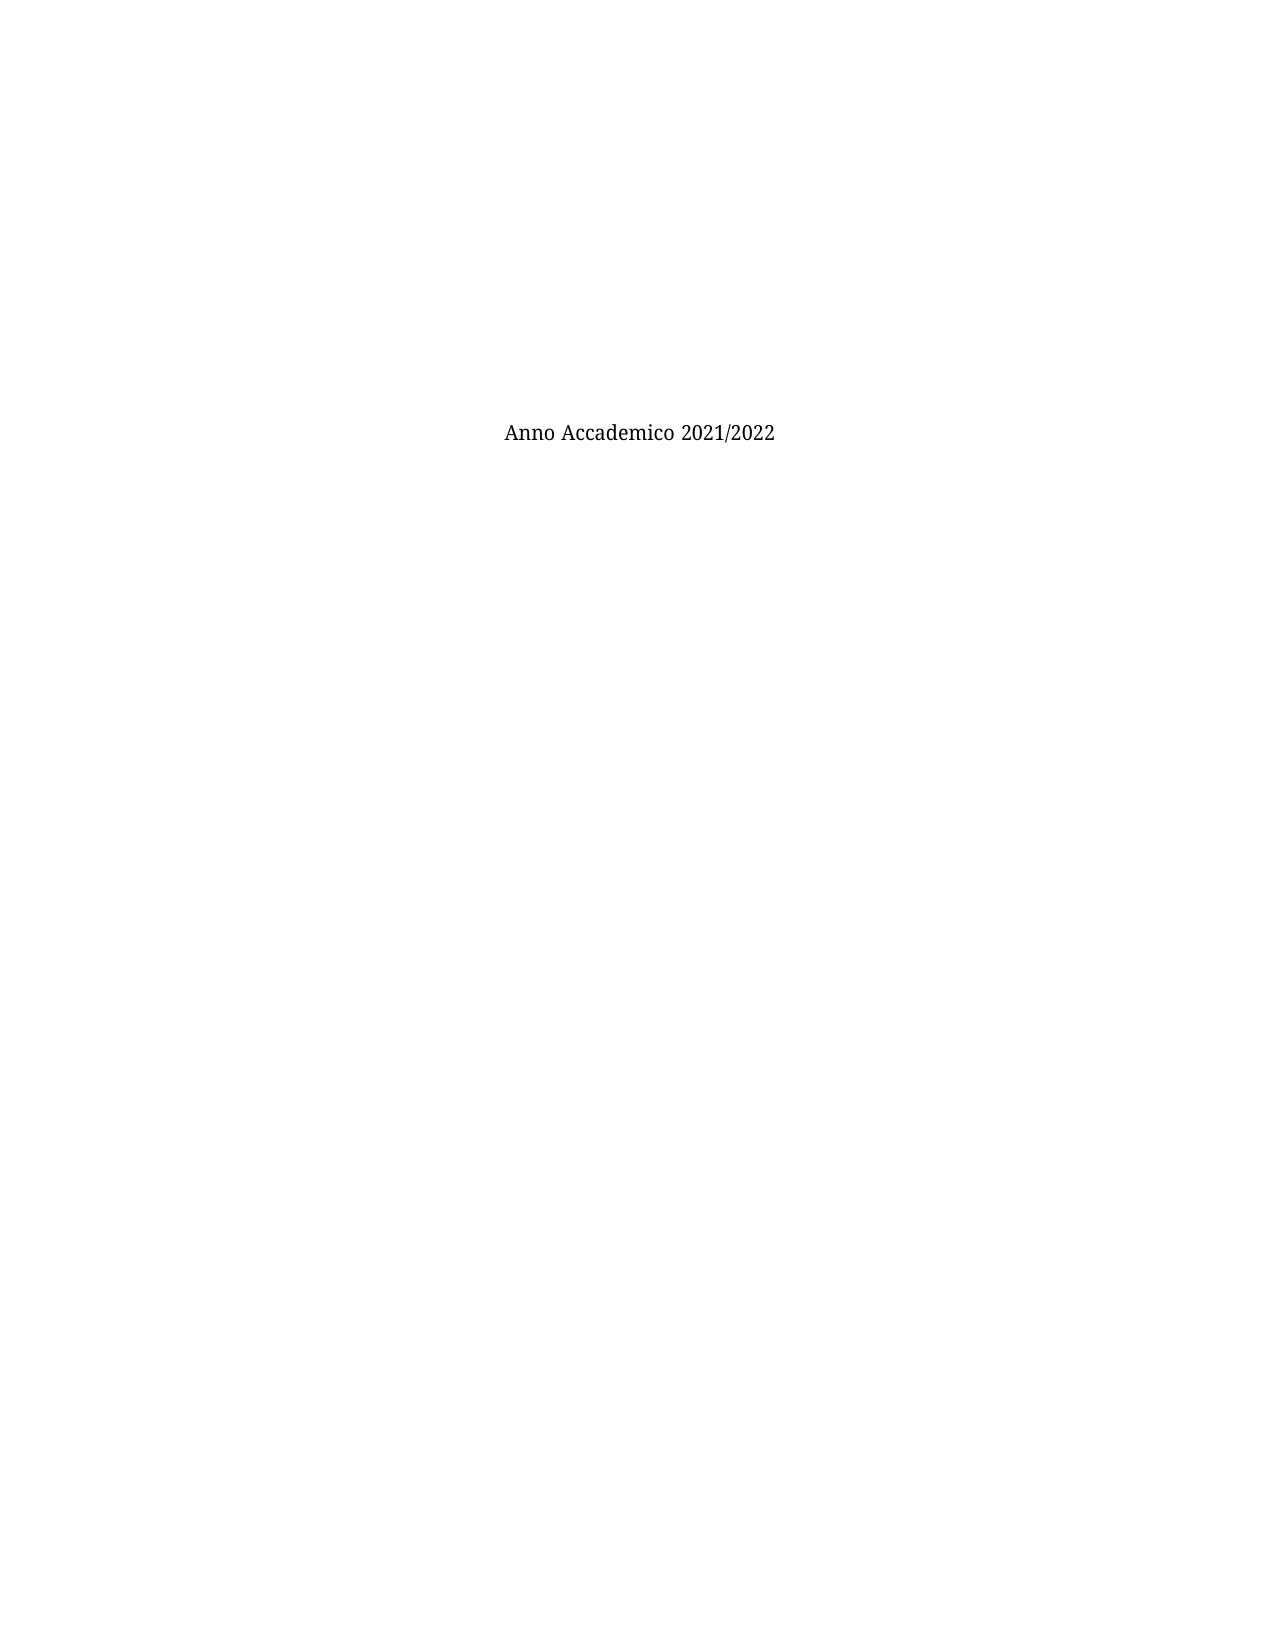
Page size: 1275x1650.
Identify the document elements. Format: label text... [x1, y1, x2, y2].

text Anno Accademico 2021/2022 [335, 418, 944, 446]
